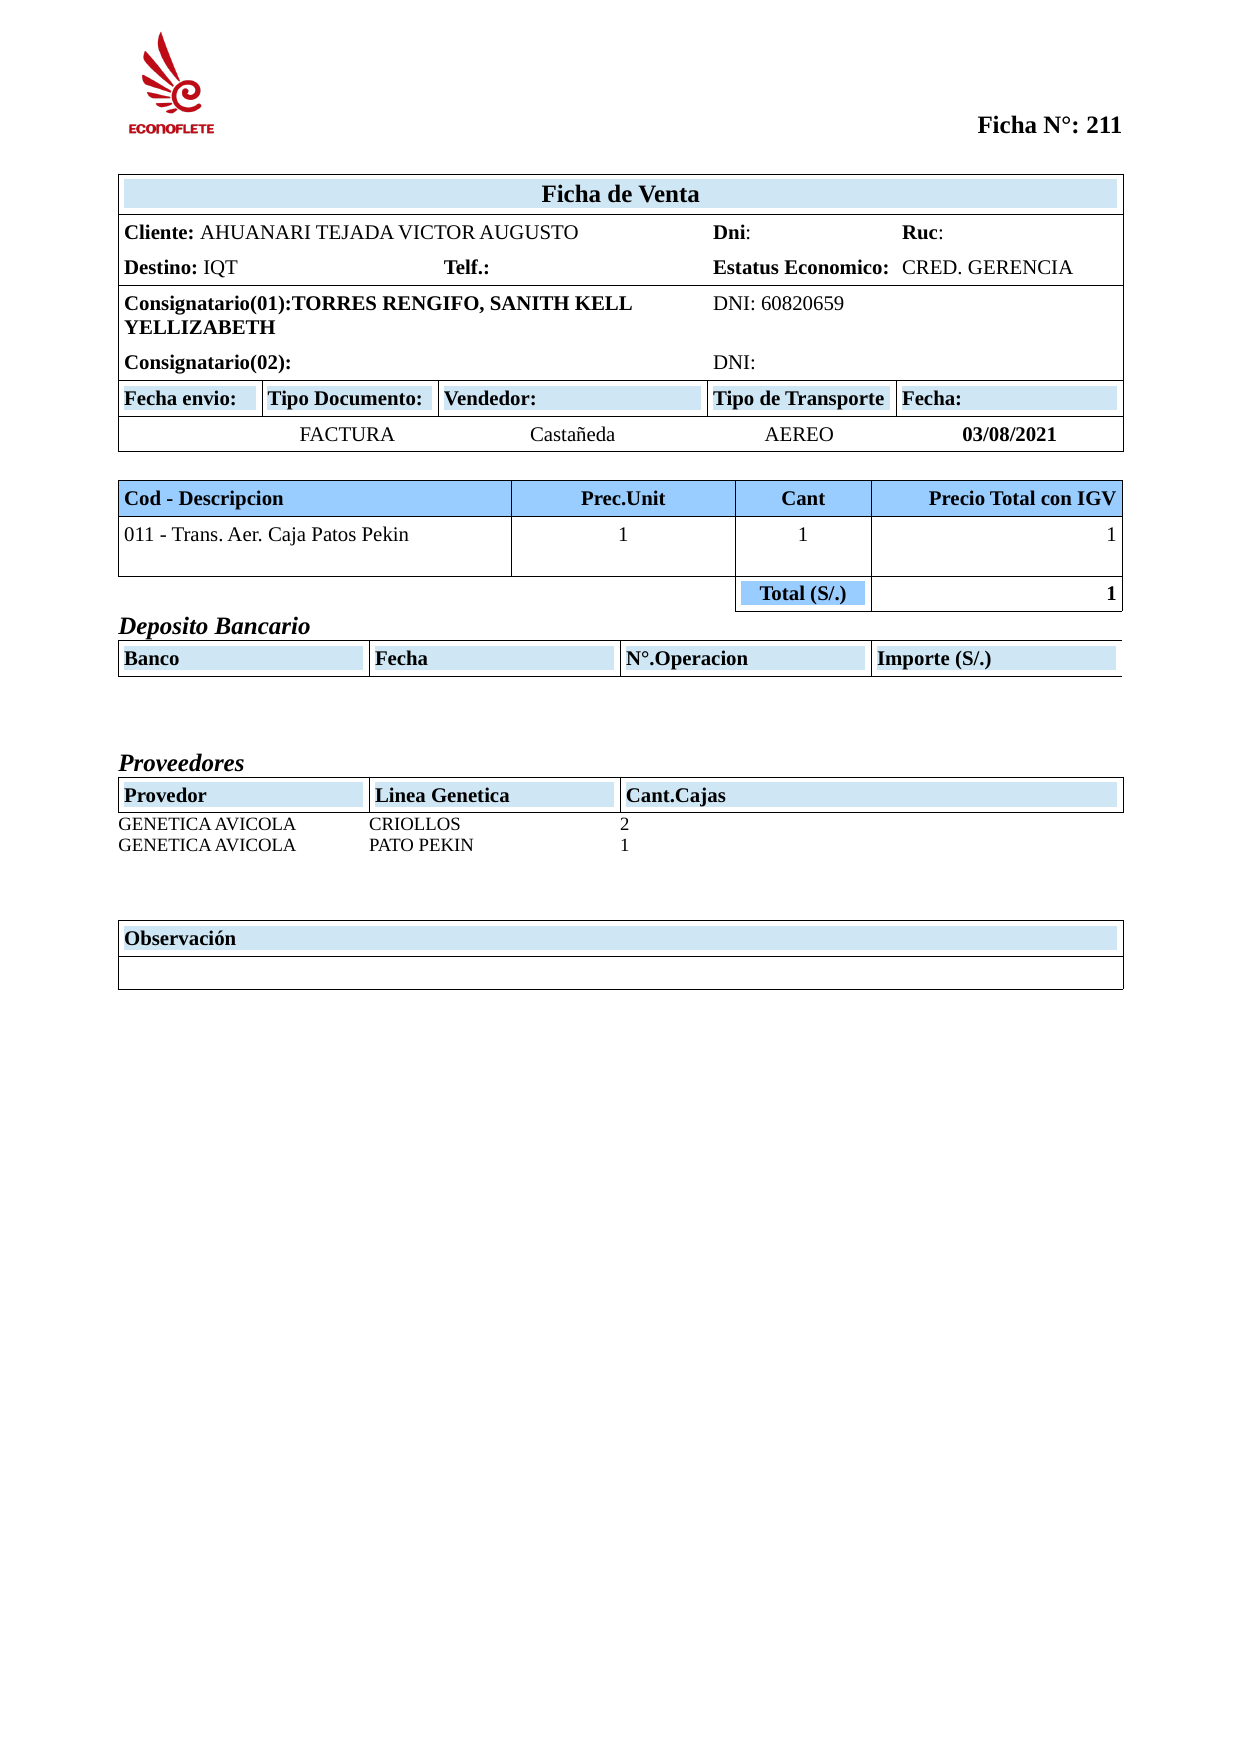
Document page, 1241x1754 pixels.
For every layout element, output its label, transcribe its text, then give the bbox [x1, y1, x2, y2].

table_cell 1 [620, 834, 1123, 856]
table_header Cant [736, 481, 871, 516]
table_header Banco [119, 641, 369, 676]
table_cell [118, 577, 511, 611]
table_cell Dni: [707, 215, 896, 249]
picture [118, 31, 225, 134]
table_cell [620, 700, 871, 724]
table_cell Destino: IQT [119, 249, 438, 285]
table_header Cod - Descripcion [119, 481, 511, 516]
table_cell [118, 899, 369, 920]
table_cell [871, 724, 1122, 748]
table_header Fecha [370, 641, 620, 676]
table_cell PATO PEKIN [369, 834, 620, 856]
table_cell [620, 724, 871, 748]
table_cell [871, 677, 1122, 700]
table_cell [620, 856, 1123, 877]
table_cell Tipo Documento: [263, 381, 438, 416]
table_cell GENETICA AVICOLA [118, 813, 369, 834]
table_cell [871, 700, 1122, 724]
table_cell [369, 899, 620, 920]
table_cell Castañeda [438, 417, 707, 451]
table_cell Consignatario(01):TORRES RENGIFO, SANITH KELL YELLIZABETH [119, 286, 707, 344]
table_cell Tipo de Transporte [708, 381, 896, 416]
table_cell CRED. GERENCIA [896, 249, 1123, 285]
table_cell [119, 957, 1123, 989]
table_cell 1 [872, 517, 1122, 576]
table_cell [118, 856, 369, 877]
table_cell [118, 877, 369, 899]
table_cell [620, 899, 1123, 920]
table_cell [620, 677, 871, 700]
table_cell 1 [736, 517, 871, 576]
table_cell FACTURA [262, 417, 438, 451]
table_header Importe (S/.) [872, 641, 1122, 676]
table_cell 2 [620, 813, 1123, 834]
table_cell DNI: [707, 345, 1123, 380]
text Deposito Bancario [118, 611, 1122, 640]
table_cell [118, 724, 369, 748]
table_cell 011 - Trans. Aer. Caja Patos Pekin [119, 517, 511, 576]
table_cell 1 [512, 517, 735, 576]
table_cell [118, 677, 369, 700]
table_cell 1 [872, 577, 1122, 611]
table_cell Ruc: [896, 215, 1123, 249]
table_header Provedor [119, 778, 369, 812]
table_header Prec.Unit [512, 481, 735, 516]
table_cell [620, 877, 1123, 899]
table_cell [369, 877, 620, 899]
table_header Linea Genetica [370, 778, 620, 812]
table_cell Total (S/.) [736, 577, 871, 611]
table_cell GENETICA AVICOLA [118, 834, 369, 856]
table_cell [369, 724, 620, 748]
table_cell Fecha envio: [119, 381, 262, 416]
table_cell Fecha: [897, 381, 1123, 416]
table_cell Vendedor: [439, 381, 707, 416]
table_cell [119, 417, 262, 451]
table_header Cant.Cajas [621, 778, 1123, 812]
table_header Ficha de Venta [119, 175, 1123, 214]
table_cell [369, 677, 620, 700]
table_header Precio Total con IGV [872, 481, 1122, 516]
table_cell DNI: 60820659 [707, 286, 1123, 344]
table_cell Estatus Economico: [707, 249, 896, 285]
table_cell Cliente: AHUANARI TEJADA VICTOR AUGUSTO [119, 215, 707, 249]
table_cell Telf.: [438, 249, 707, 285]
table_cell CRIOLLOS [369, 813, 620, 834]
table_cell [369, 700, 620, 724]
text Proveedores [118, 748, 1122, 777]
table_header Observación [119, 921, 1123, 956]
table_cell AEREO [707, 417, 896, 451]
table_cell [511, 577, 735, 611]
table_cell 03/08/2021 [896, 417, 1123, 451]
table_cell [118, 700, 369, 724]
table_header N°.Operacion [621, 641, 871, 676]
table_cell Consignatario(02): [119, 345, 707, 380]
table_cell [369, 856, 620, 877]
